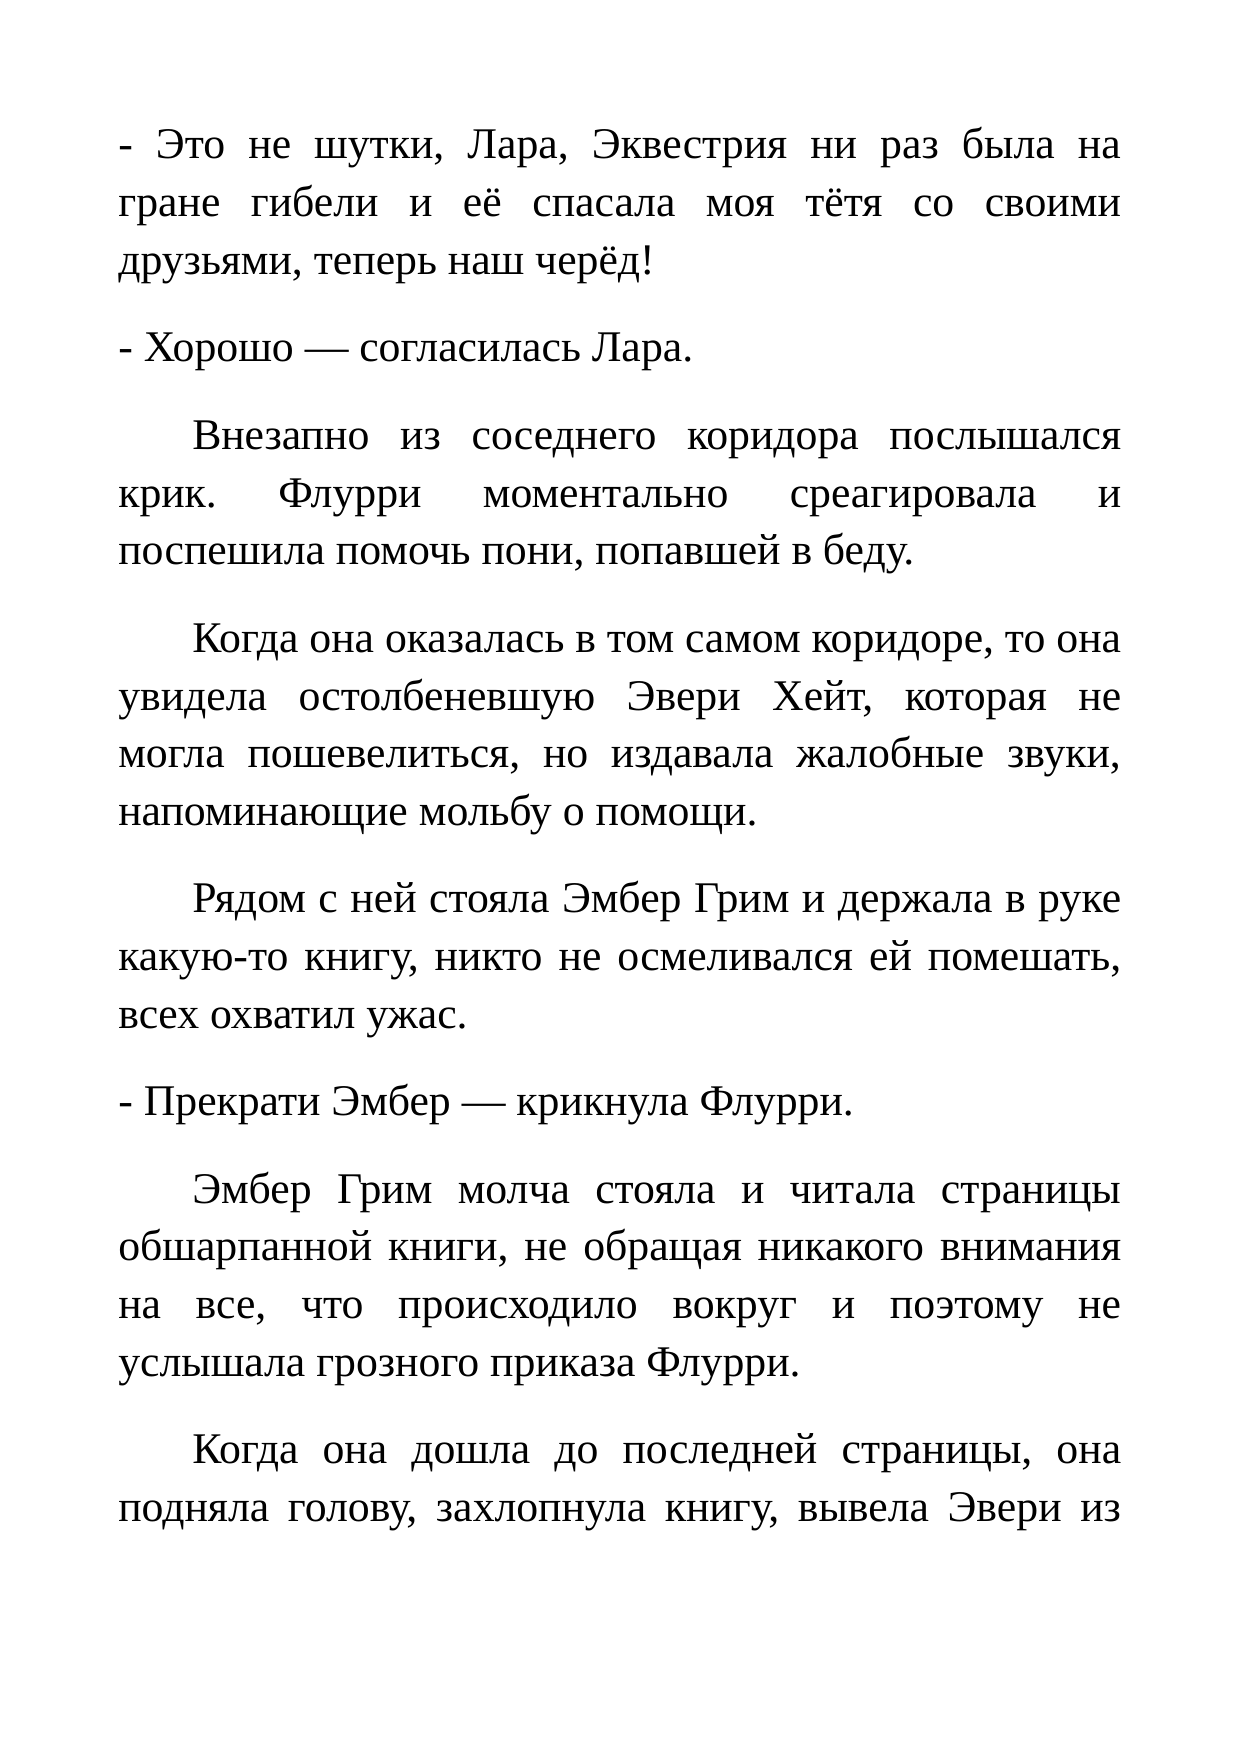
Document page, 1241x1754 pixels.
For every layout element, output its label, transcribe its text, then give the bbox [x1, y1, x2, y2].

text Когда она дошла до последней страницы, она подняла голову, захлопнула книгу, вывела Эвери из [118, 1423, 1122, 1531]
text Когда она оказалась в том самом коридоре, то она увидела остолбеневшую Эвери Хейт, которая не могла пошевелиться, но издавала жалобные звуки, напоминающие мольбу о помощи. [118, 611, 1122, 835]
text - Прекрати Эмбер — крикнула Флурри. [118, 1075, 1122, 1125]
text Внезапно из соседнего коридора послышался крик. Флурри моментально среагировала и поспешила помочь пони, попавшей в беду. [118, 408, 1122, 574]
text Рядом с ней стояла Эмбер Грим и держала в руке какую-то книгу, никто не осмеливался ей помешать, всех охватил ужас. [118, 872, 1122, 1038]
text - Это не шутки, Лара, Эквестрия ни раз была на гране гибели и её спасала моя тётя со своими друзьями, теперь наш черёд! [118, 118, 1122, 284]
text Эмбер Грим молча стояла и читала страницы обшарпанной книги, не обращая никакого внимания на все, что происходило вокруг и поэтому не услышала грозного приказа Флурри. [118, 1162, 1122, 1386]
text - Хорошо — согласилась Лара. [118, 321, 1122, 371]
